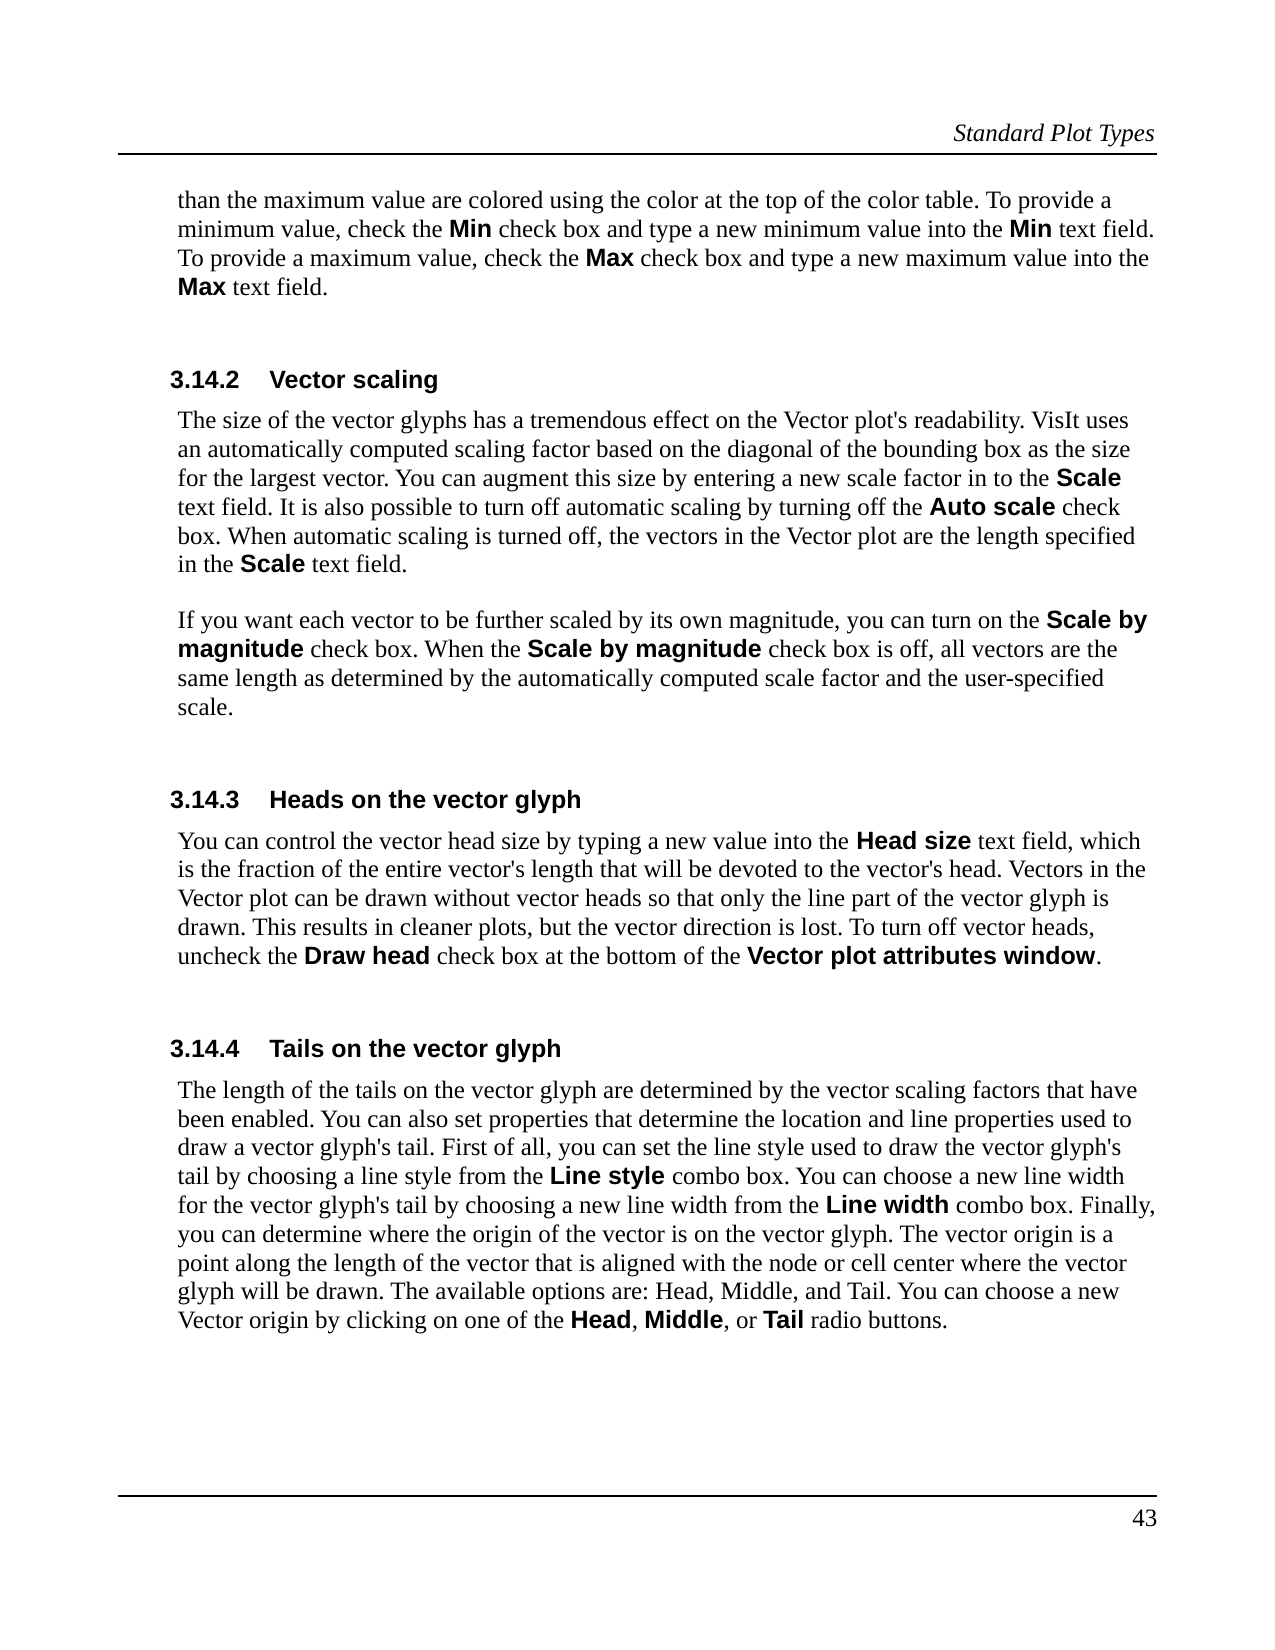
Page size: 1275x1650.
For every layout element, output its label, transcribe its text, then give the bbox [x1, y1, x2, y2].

text The size of the vector glyphs has a tremendous effect on the Vector plot's readability. VisIt uses an automatically computed scaling factor based on the diagonal of the bounding box as the size for the largest vector. You can augment this size by entering a new scale factor in to the Scale text field. It is also possible to turn off automatic scaling by turning off the Auto scale check box. When automatic scaling is turned off, the vectors in the Vector plot are the length specified in the Scale text field. [177, 406, 1157, 578]
subtitle Vector scaling [163, 365, 1157, 393]
text You can control the vector head size by typing a new value into the Head size text field, which is the fraction of the entire vector's length that will be devoted to the vector's head. Vectors in the Vector plot can be drawn without vector heads so that only the line part of the vector glyph is drawn. This results in cleaner plots, but the vector direction is lost. To turn off vector heads, uncheck the Draw head check box at the bottom of the Vector plot attributes window. [177, 826, 1157, 970]
subtitle Heads on the vector glyph [163, 785, 1157, 814]
text The length of the tails on the vector glyph are determined by the vector scaling factors that have been enabled. You can also set properties that determine the location and line properties used to draw a vector glyph's tail. First of all, you can set the line style used to draw the vector glyph's tail by choosing a line style from the Line style combo box. You can choose a new line width for the vector glyph's tail by choosing a new line width from the Line width combo box. Finally, you can determine where the origin of the vector is on the vector glyph. The vector origin is a point along the length of the vector that is aligned with the node or cell center where the vector glyph will be drawn. The available options are: Head, Middle, and Tail. You can choose a new Vector origin by clicking on one of the Head, Middle, or Tail radio buttons. [177, 1075, 1157, 1334]
text If you want each vector to be further scaled by its own magnitude, you can turn on the Scale by magnitude check box. When the Scale by magnitude check box is off, all vectors are the same length as determined by the automatically computed scale factor and the user-specified scale. [177, 605, 1157, 721]
subtitle Tails on the vector glyph [163, 1034, 1157, 1063]
text than the maximum value are colored using the color at the top of the color table. To provide a minimum value, check the Min check box and type a new minimum value into the Min text field. To provide a maximum value, check the Max check box and type a new maximum value into the Max text field. [177, 185, 1157, 300]
